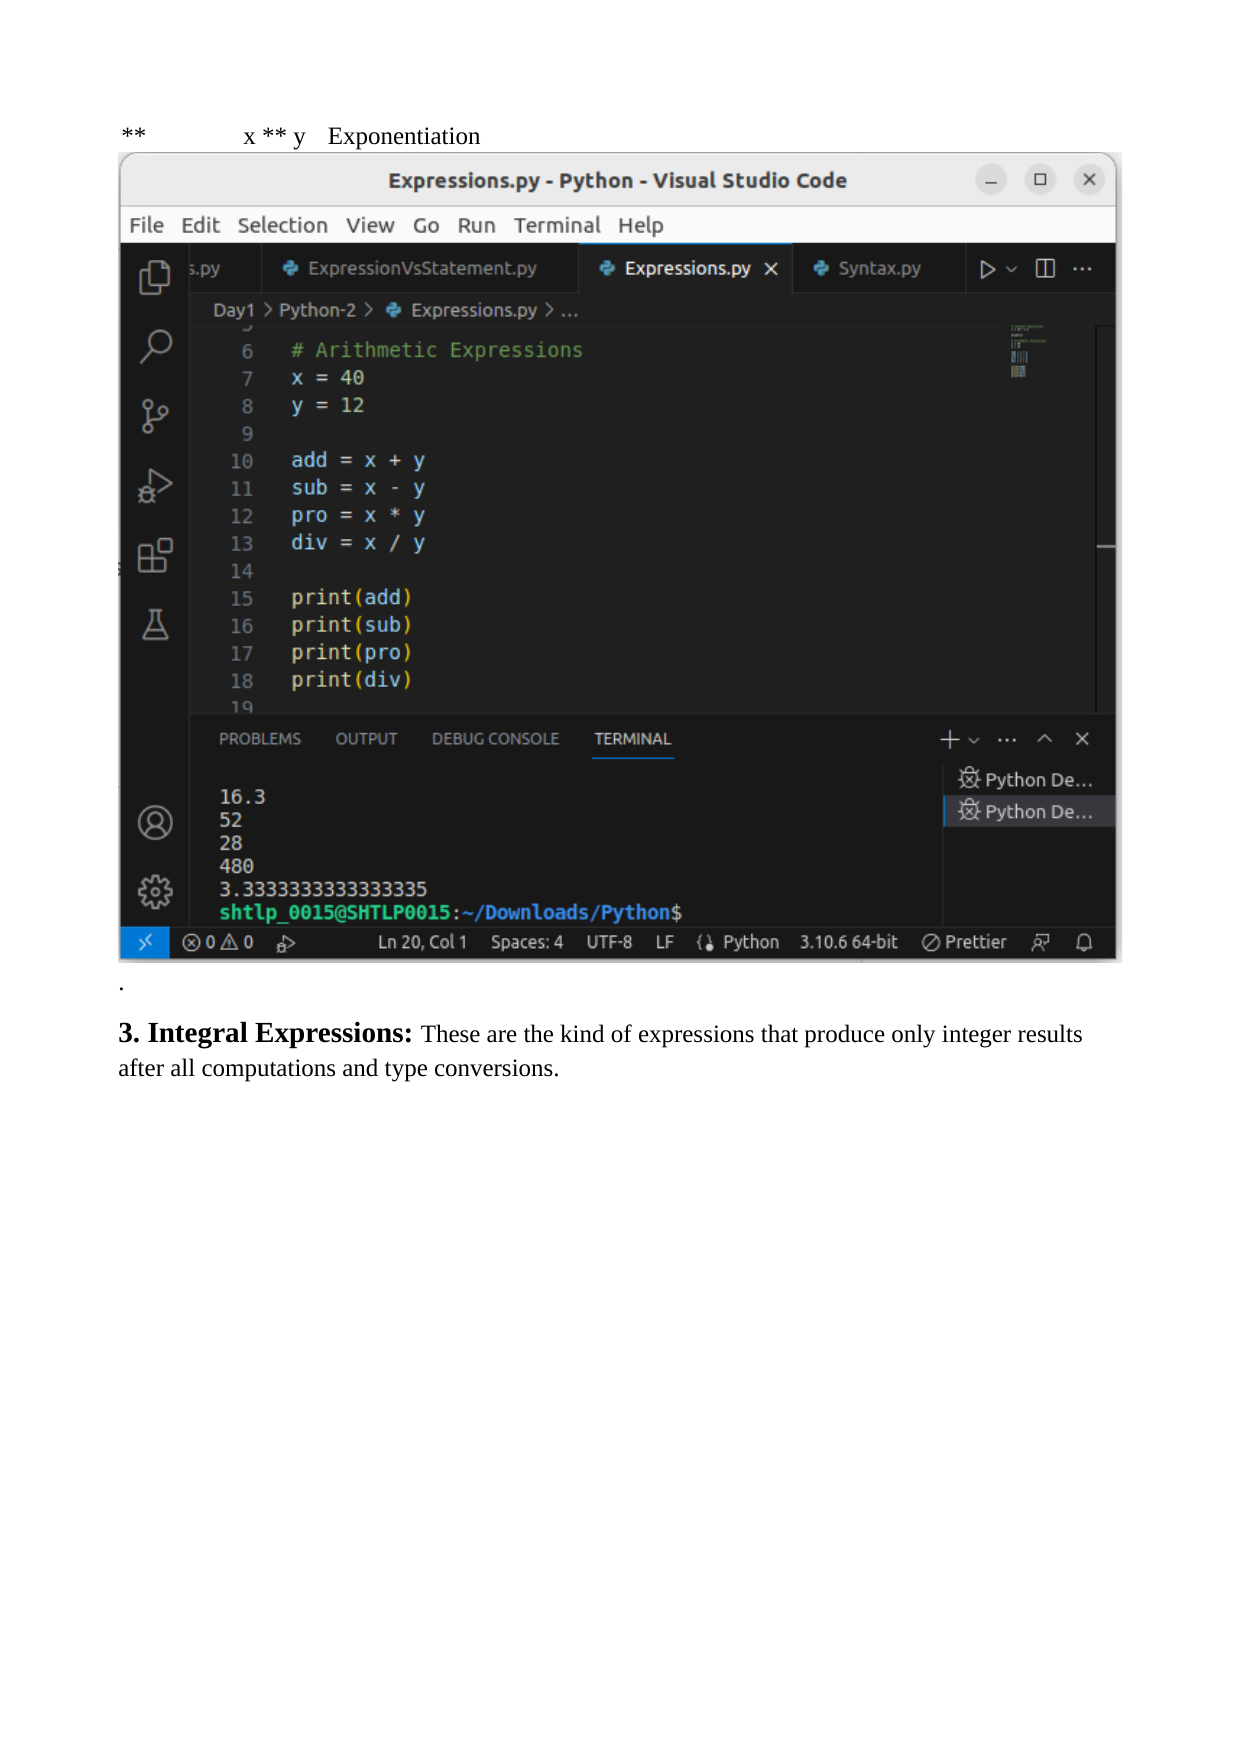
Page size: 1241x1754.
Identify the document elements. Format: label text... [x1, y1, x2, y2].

table_cell x ** y [240, 118, 325, 152]
table_cell Exponentiation [325, 118, 493, 152]
text . [118, 963, 1122, 996]
table_cell ** [118, 118, 240, 152]
text 3. Integral Expressions: These are the kind of expressions that produce only integer results after all computations and type conversions. [118, 1015, 1122, 1081]
